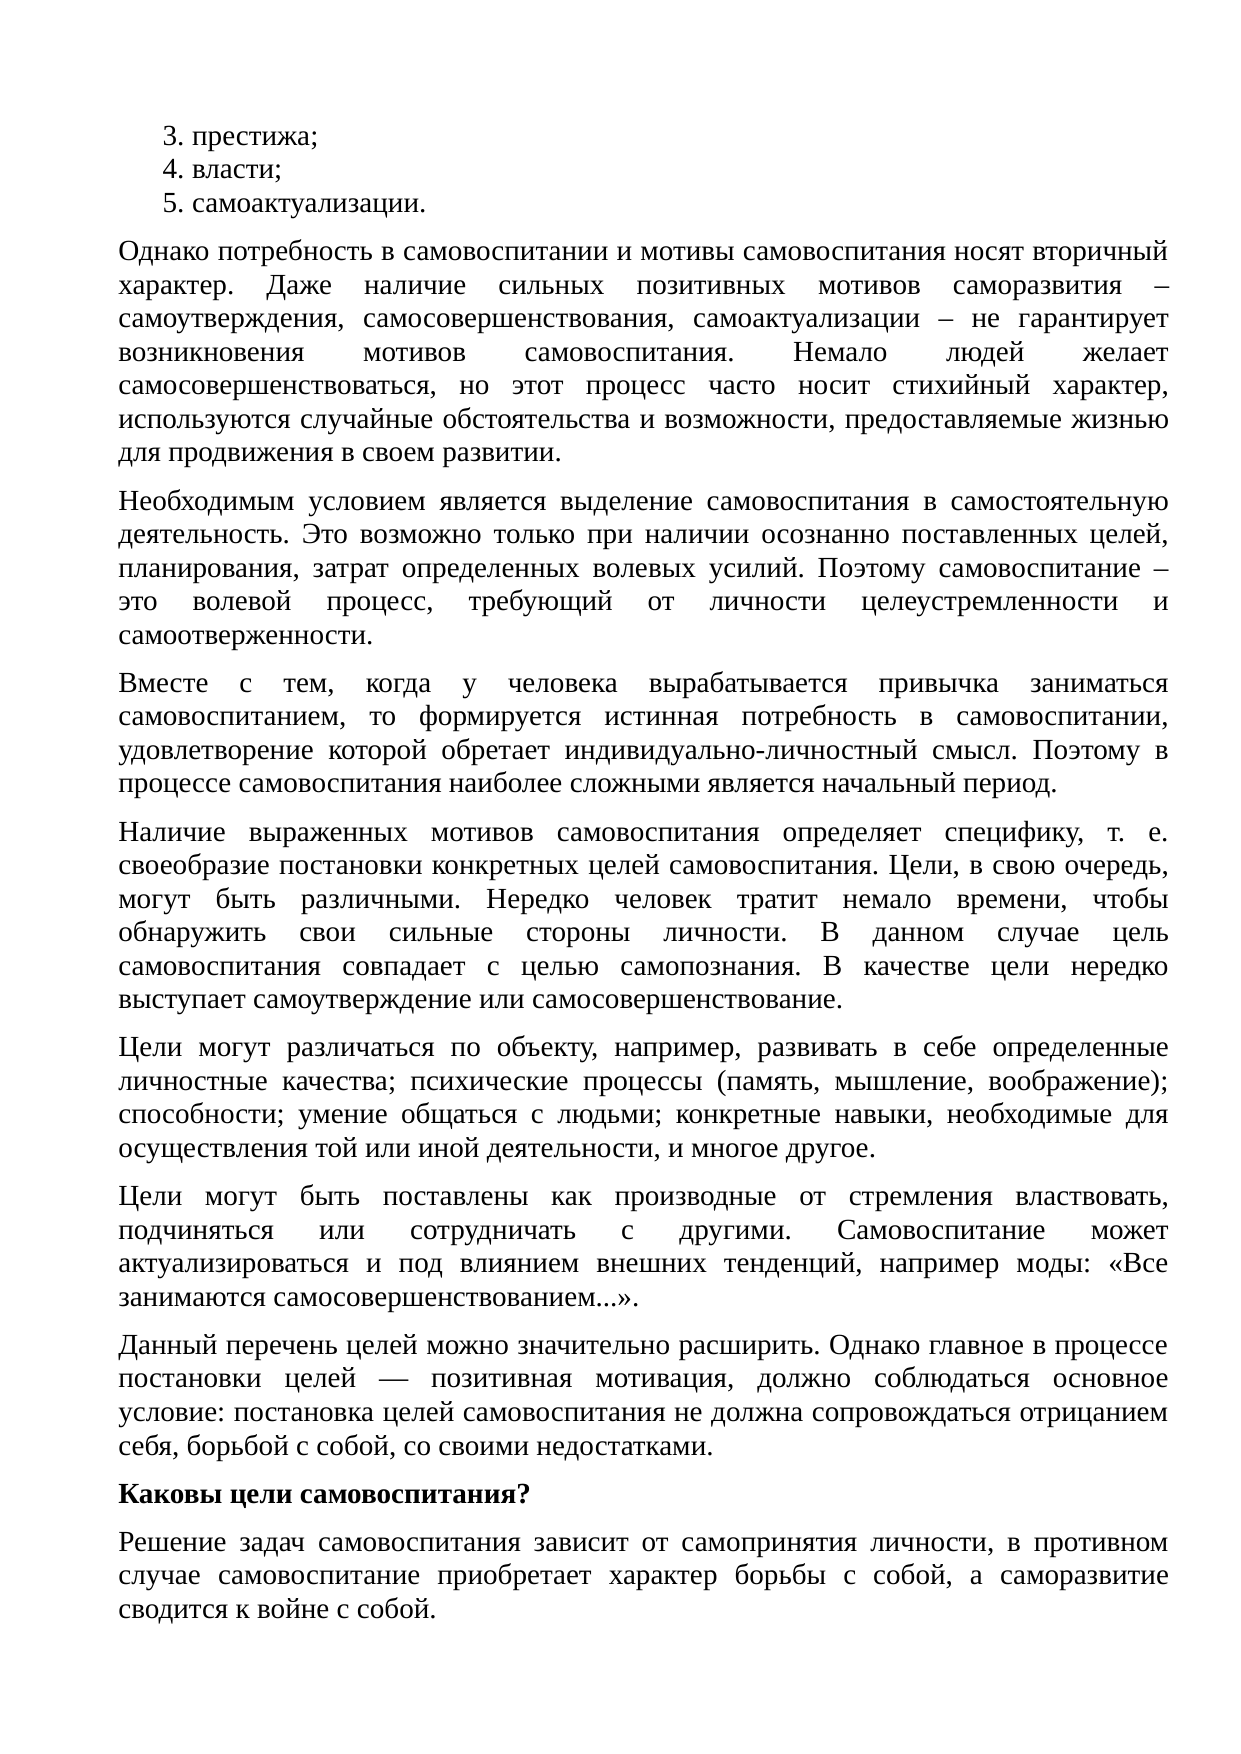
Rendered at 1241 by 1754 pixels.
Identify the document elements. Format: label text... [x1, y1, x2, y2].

text Вместе с тем, когда у человека вырабатывается привычка заниматься самовоспитанием, то формируется истинная потребность в самовоспитании, удовлетворение которой обретает индивидуально-личностный смысл. Поэтому в процессе самовоспитания наиболее сложными является начальный период. [118, 665, 1170, 799]
list престижа; [162, 118, 1170, 152]
text Однако потребность в самовоспитании и мотивы самовоспитания носят вторичный характер. Даже наличие сильных позитивных мотивов саморазвития – самоутверждения, самосовершенствования, самоактуализации – не гарантирует возникновения мотивов самовоспитания. Немало людей желает самосовершенствоваться, но этот процесс часто носит стихийный характер, используются случайные обстоятельства и возможности, предоставляемые жизнью для продвижения в своем развитии. [118, 233, 1170, 468]
text Цели могут различаться по объекту, например, развивать в себе определенные личностные качества; психические процессы (память, мышление, воображение); способности; умение общаться с людьми; конкретные навыки, необходимые для осуществления той или иной деятельности, и многое другое. [118, 1029, 1170, 1164]
list самоактуализации. [162, 185, 1170, 219]
text Наличие выраженных мотивов самовоспитания определяет специфику, т. е. своеобразие постановки конкретных целей самовоспитания. Цели, в свою очередь, могут быть различными. Нередко человек тратит немало времени, чтобы обнаружить свои сильные стороны личности. В данном случае цель самовоспитания совпадает с целью самопознания. В качестве цели нередко выступает самоутверждение или самосовершенствование. [118, 814, 1170, 1015]
text Решение задач самовоспитания зависит от самопринятия личности, в противном случае самовоспитание приобретает характер борьбы с собой, а саморазвитие сводится к войне с собой. [118, 1524, 1170, 1624]
text Данный перечень целей можно значительно расширить. Однако главное в процессе постановки целей — позитивная мотивация, должно соблюдаться основное условие: постановка целей самовоспитания не должна сопровождаться отрицанием себя, борьбой с собой, со своими недостатками. [118, 1327, 1170, 1461]
text Каковы цели самовоспитания? [118, 1476, 1170, 1509]
text Необходимым условием является выделение самовоспитания в самостоятельную деятельность. Это возможно только при наличии осознанно поставленных целей, планирования, затрат определенных волевых усилий. Поэтому самовоспитание – это волевой процесс, требующий от личности целеустремленности и самоотверженности. [118, 483, 1170, 650]
list власти; [162, 152, 1170, 185]
text Цели могут быть поставлены как производные от стремления властвовать, подчиняться или сотрудничать с другими. Самовоспитание может актуализироваться и под влиянием внешних тенденций, например моды: «Все занимаются самосовершенствованием...». [118, 1178, 1170, 1312]
